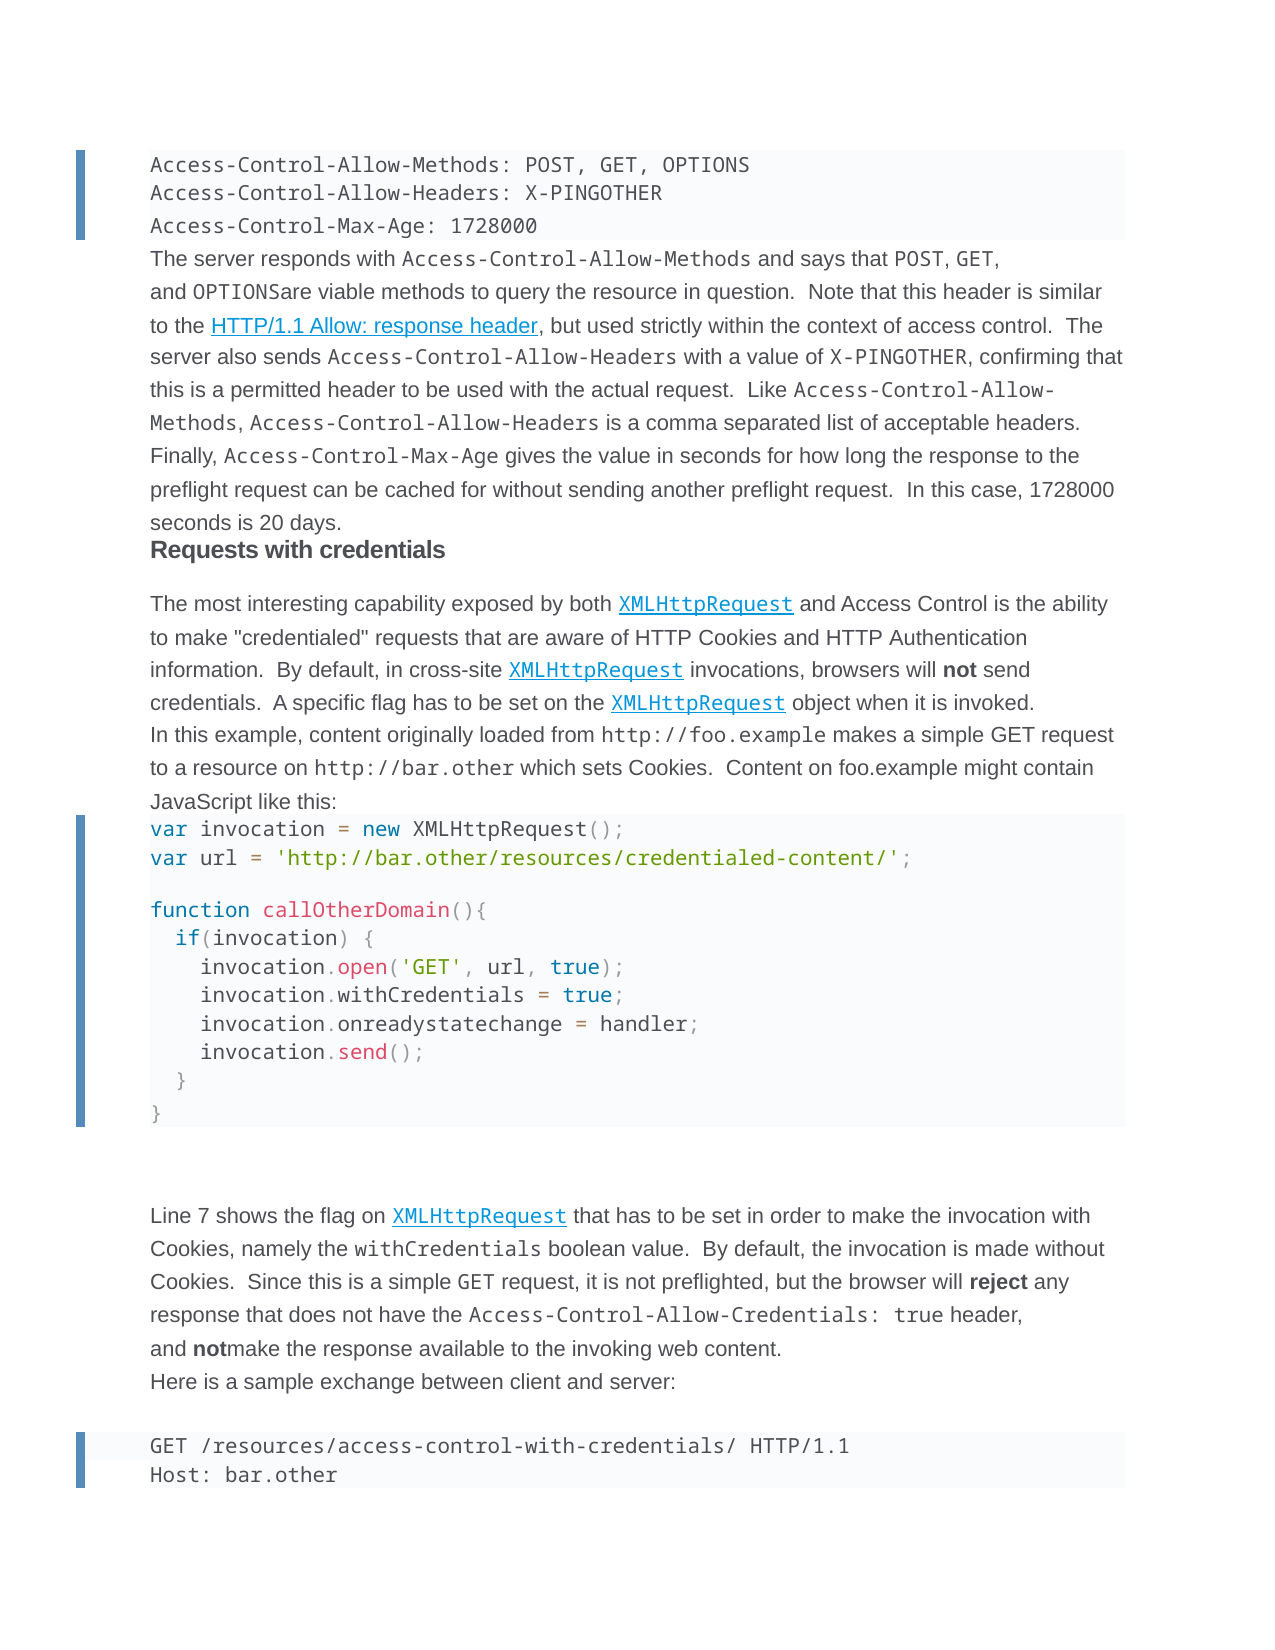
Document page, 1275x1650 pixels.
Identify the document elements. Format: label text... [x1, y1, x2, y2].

text Access-Control-Max-Age: 1728000 [150, 207, 1125, 240]
text var invocation = new XMLHttpRequest(); [150, 814, 1125, 843]
text function callOtherDomain(){ [150, 895, 1125, 923]
text invocation.send(); [150, 1037, 1125, 1066]
text invocation.onreadystatechange = handler; [150, 1009, 1125, 1037]
text invocation.withCredentials = true; [150, 980, 1125, 1009]
text In this example, content originally loaded from http://foo.example makes a simple GET request to a resource on http://bar.other which sets Cookies. Content on foo.example might contain JavaScript like this: [150, 716, 1125, 814]
text var url = 'http://bar.other/resources/credentialed-content/'; [150, 843, 1125, 871]
text if(invocation) { [150, 923, 1125, 952]
text Access-Control-Allow-Methods: POST, GET, OPTIONS [150, 150, 1125, 178]
subtitle Requests with credentials [150, 535, 1125, 564]
text } [150, 1094, 1125, 1127]
text Here is a sample exchange between client and server: [150, 1361, 1125, 1394]
text Line 7 shows the flag on XMLHttpRequest that has to be set in order to make the invocation with Cookies, namely the withCredentials boolean value. By default, the invocation is made without Cookies. Since this is a simple GET request, it is not preflighted, but the browser will reject any response that does not have the Access-Control-Allow-Credentials: true header, and notmake the response available to the invoking web content. [150, 1197, 1125, 1361]
text The server responds with Access-Control-Allow-Methods and says that POST, GET, and OPTIONSare viable methods to query the resource in question. Note that this header is similar to the HTTP/1.1 Allow: response header, but used strictly within the context of access control. The server also sends Access-Control-Allow-Headers with a value of X-PINGOTHER, confirming that this is a permitted header to be used with the actual request. Like Access-Control-Allow-Methods, Access-Control-Allow-Headers is a comma separated list of acceptable headers. Finally, Access-Control-Max-Age gives the value in seconds for how long the response to the preflight request can be cached for without sending another preflight request. In this case, 1728000 seconds is 20 days. [150, 240, 1125, 535]
text The most interesting capability exposed by both XMLHttpRequest and Access Control is the ability to make "credentialed" requests that are aware of HTTP Cookies and HTTP Authentication information. By default, in cross-site XMLHttpRequest invocations, browsers will not send credentials. A specific flag has to be set on the XMLHttpRequest object when it is invoked. [150, 585, 1125, 716]
text } [150, 1066, 1125, 1094]
text GET /resources/access-control-with-credentials/ HTTP/1.1 [85, 1432, 1125, 1460]
text invocation.open('GET', url, true); [150, 952, 1125, 980]
text Host: bar.other [150, 1460, 1125, 1488]
text Access-Control-Allow-Headers: X-PINGOTHER [150, 178, 1125, 207]
